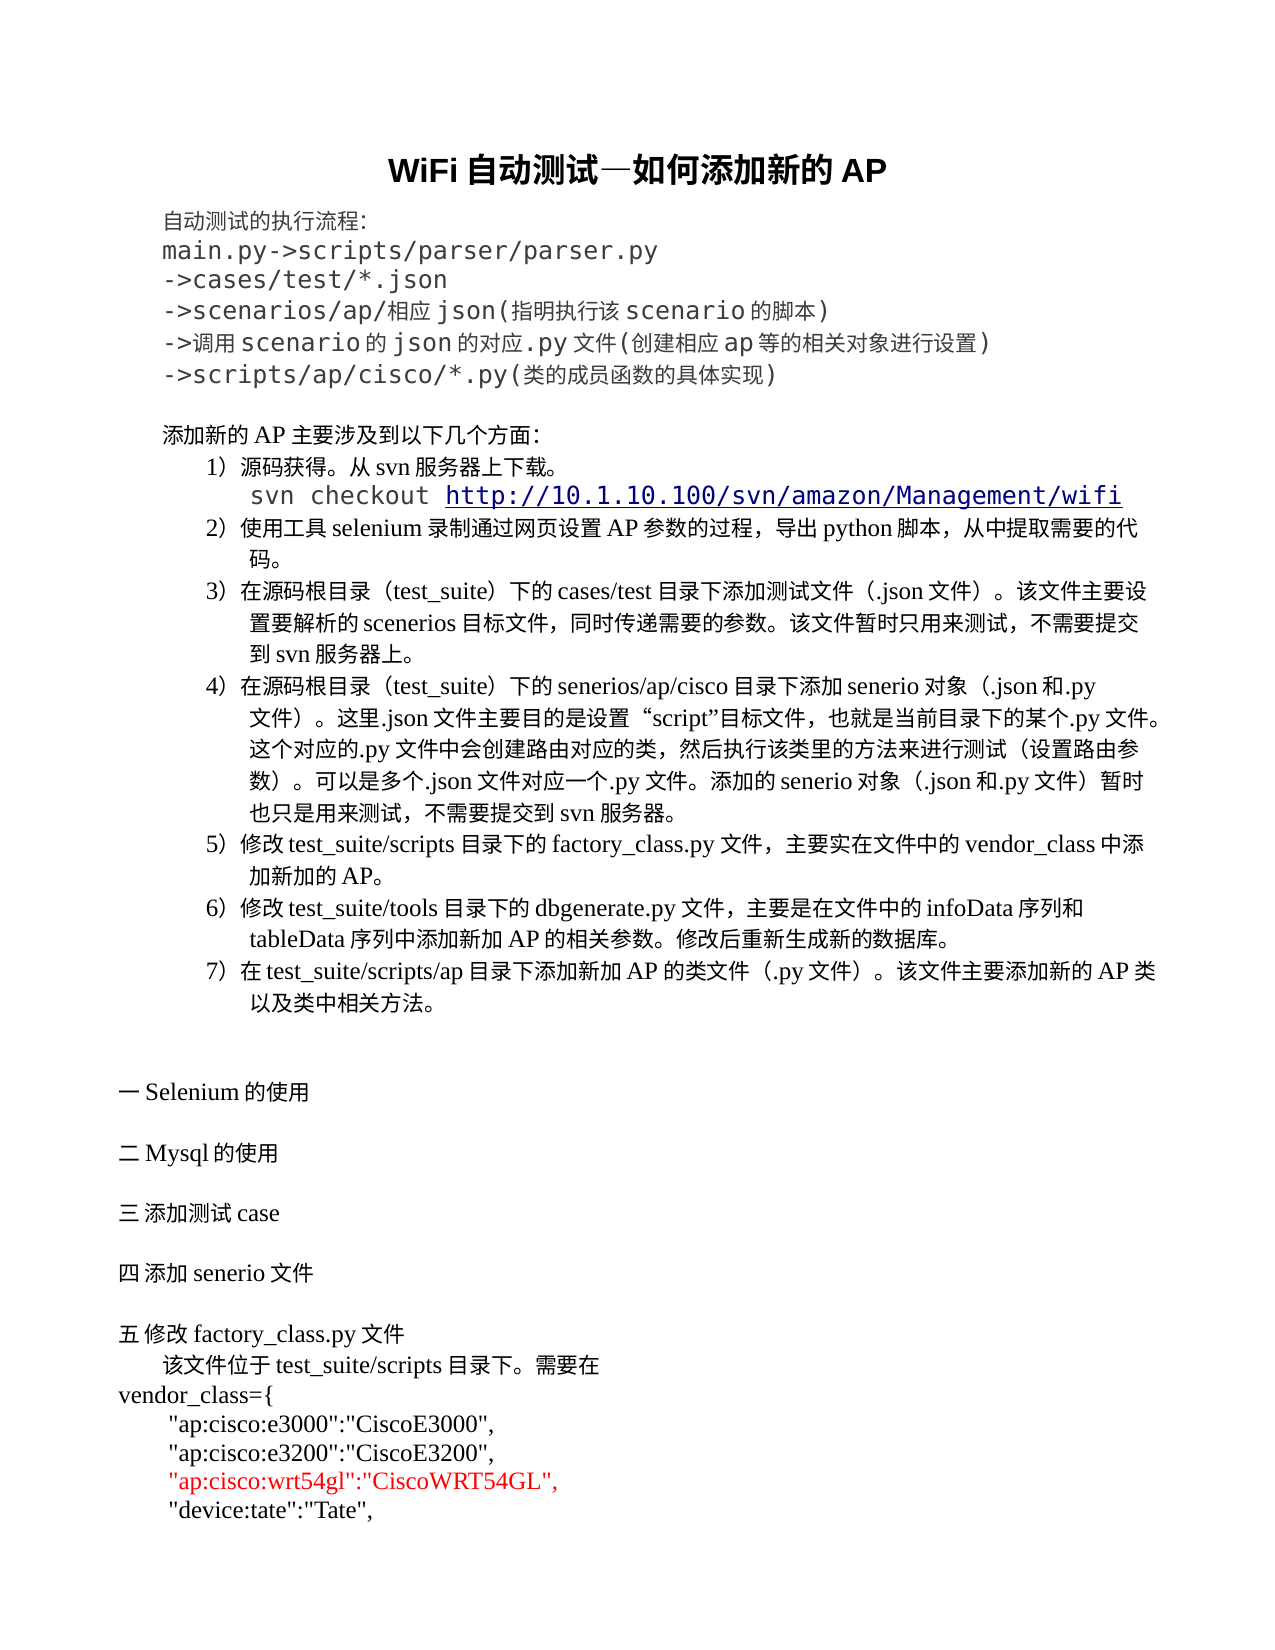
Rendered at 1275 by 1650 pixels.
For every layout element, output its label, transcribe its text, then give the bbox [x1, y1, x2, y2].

text 添加新的AP主要涉及到以下几个方面： [118, 418, 1157, 450]
text 1）源码获得。从svn服务器上下载。 [118, 450, 1157, 481]
text 6）修改test_suite/tools目录下的dbgenerate.py文件，主要是在文件中的infoData序列和 tableData序列中添加新加AP的相关参数。修改后重新生成新的数据库。 [118, 891, 1157, 954]
text 2）使用工具selenium录制通过网页设置AP参数的过程，导出python脚本，从中提取需要的代 码。 [118, 511, 1157, 574]
text 7）在test_suite/scripts/ap目录下添加新加AP的类文件（.py文件）。该文件主要添加新的AP类 以及类中相关方法。 [118, 954, 1157, 1017]
text 自动测试的执行流程： main.py->scripts/parser/parser.py ->cases/test/*.json ->scenarios/ap/相应json(指明执行该scenario的脚本) ->调用scenario的json的对应.py文件(创建相应ap等的相关对象进行设置) ->scripts/ap/cisco/*.py(类的成员函数的具体实现) [118, 204, 1157, 389]
text 四 添加senerio文件 [118, 1256, 1157, 1288]
text 5）修改test_suite/scripts目录下的factory_class.py文件，主要实在文件中的vendor_class中添 加新加的AP。 [118, 827, 1157, 891]
text 二 Mysql的使用 [118, 1136, 1157, 1167]
subtitle WiFi自动测试—如何添加新的AP [118, 143, 1157, 192]
text "ap:cisco:e3200":"CiscoE3200", [118, 1438, 1157, 1466]
text 三 添加测试case [118, 1196, 1157, 1228]
text "device:tate":"Tate", [118, 1495, 1157, 1524]
text 3）在源码根目录（test_suite）下的cases/test目录下添加测试文件（.json文件）。该文件主要设 置要解析的scenerios目标文件，同时传递需要的参数。该文件暂时只用来测试，不需要提交 到svn服务器上。 [118, 574, 1157, 669]
text svn checkout http://10.1.10.100/svn/amazon/Management/wifi [118, 481, 1157, 511]
text 五 修改factory_class.py文件 [118, 1317, 1157, 1348]
text 该文件位于test_suite/scripts目录下。需要在 [118, 1348, 1157, 1380]
text vendor_class={ [118, 1380, 1157, 1409]
text 4）在源码根目录（test_suite）下的senerios/ap/cisco目录下添加senerio对象（.json和.py 文件）。这里.json文件主要目的是设置“script”目标文件，也就是当前目录下的某个.py文件。 这个对应的.py文件中会创建路由对应的类，然后执行该类里的方法来进行测试（设置路由参 数）。可以是多个.json文件对应一个.py文件。添加的senerio对象（.json和.py文件）暂时 也只是用来测试，不需要提交到svn服务器。 [118, 669, 1157, 827]
text "ap:cisco:wrt54gl":"CiscoWRT54GL", [118, 1466, 1157, 1495]
text "ap:cisco:e3000":"CiscoE3000", [118, 1409, 1157, 1438]
text 一 Selenium的使用 [118, 1075, 1157, 1107]
